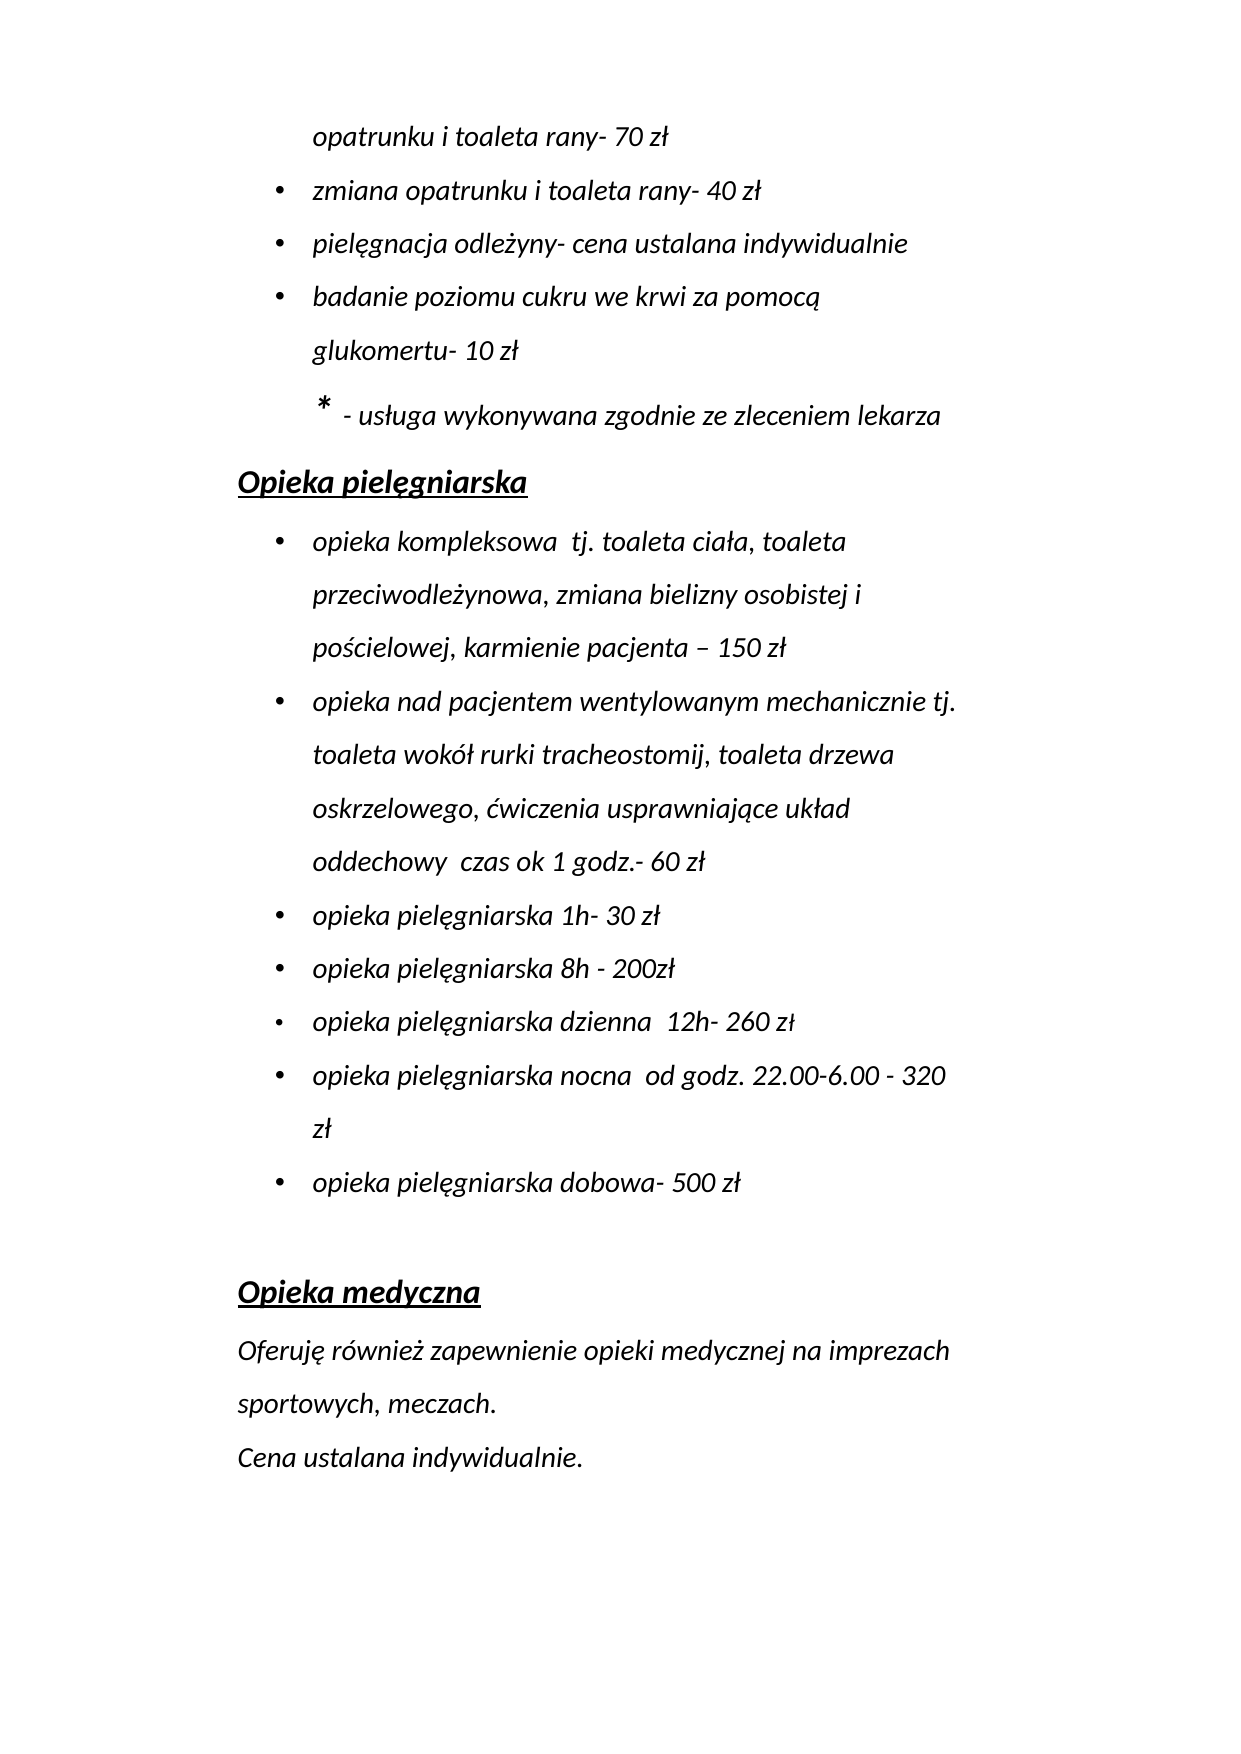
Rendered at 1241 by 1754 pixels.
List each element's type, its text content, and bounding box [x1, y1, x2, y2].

list pielęgnacja odleżyny- cena ustalana indywidualnie [275, 225, 964, 261]
list opieka nad pacjentem wentylowanym mechanicznie tj. toaleta wokół rurki tracheostomij, toaleta drzewa oskrzelowego, ćwiczenia usprawniające układ oddechowy czas ok 1 godz.- 60 zł [275, 683, 964, 879]
list * - usługa wykonywana zgodnie ze zleceniem lekarza [275, 385, 964, 436]
text Oferuję również zapewnienie opieki medycznej na imprezach sportowych, meczach. [237, 1332, 964, 1421]
list opieka pielęgniarska 8h - 200zł [275, 950, 964, 986]
list opieka kompleksowa tj. toaleta ciała, toaleta przeciwodleżynowa, zmiana bielizny osobistej i pościelowej, karmienie pacjenta – 150 zł [275, 523, 964, 665]
list opieka pielęgniarska 1h- 30 zł [275, 897, 964, 932]
list opieka pielęgniarska dzienna 12h- 260 zł [275, 1003, 964, 1039]
list opieka pielęgniarska nocna od godz. 22.00-6.00 - 320 zł [275, 1057, 964, 1146]
text Cena ustalana indywidualnie. [237, 1439, 964, 1474]
text Opieka pielęgniarska [237, 462, 964, 502]
list zmiana opatrunku i toaleta rany- 40 zł [275, 172, 964, 207]
text Opieka medyczna [237, 1271, 964, 1311]
list badanie poziomu cukru we krwi za pomocą glukomertu- 10 zł [275, 278, 964, 367]
list opieka pielęgniarska dobowa- 500 zł [275, 1164, 964, 1199]
list opatrunku i toaleta rany- 70 zł [275, 118, 964, 154]
